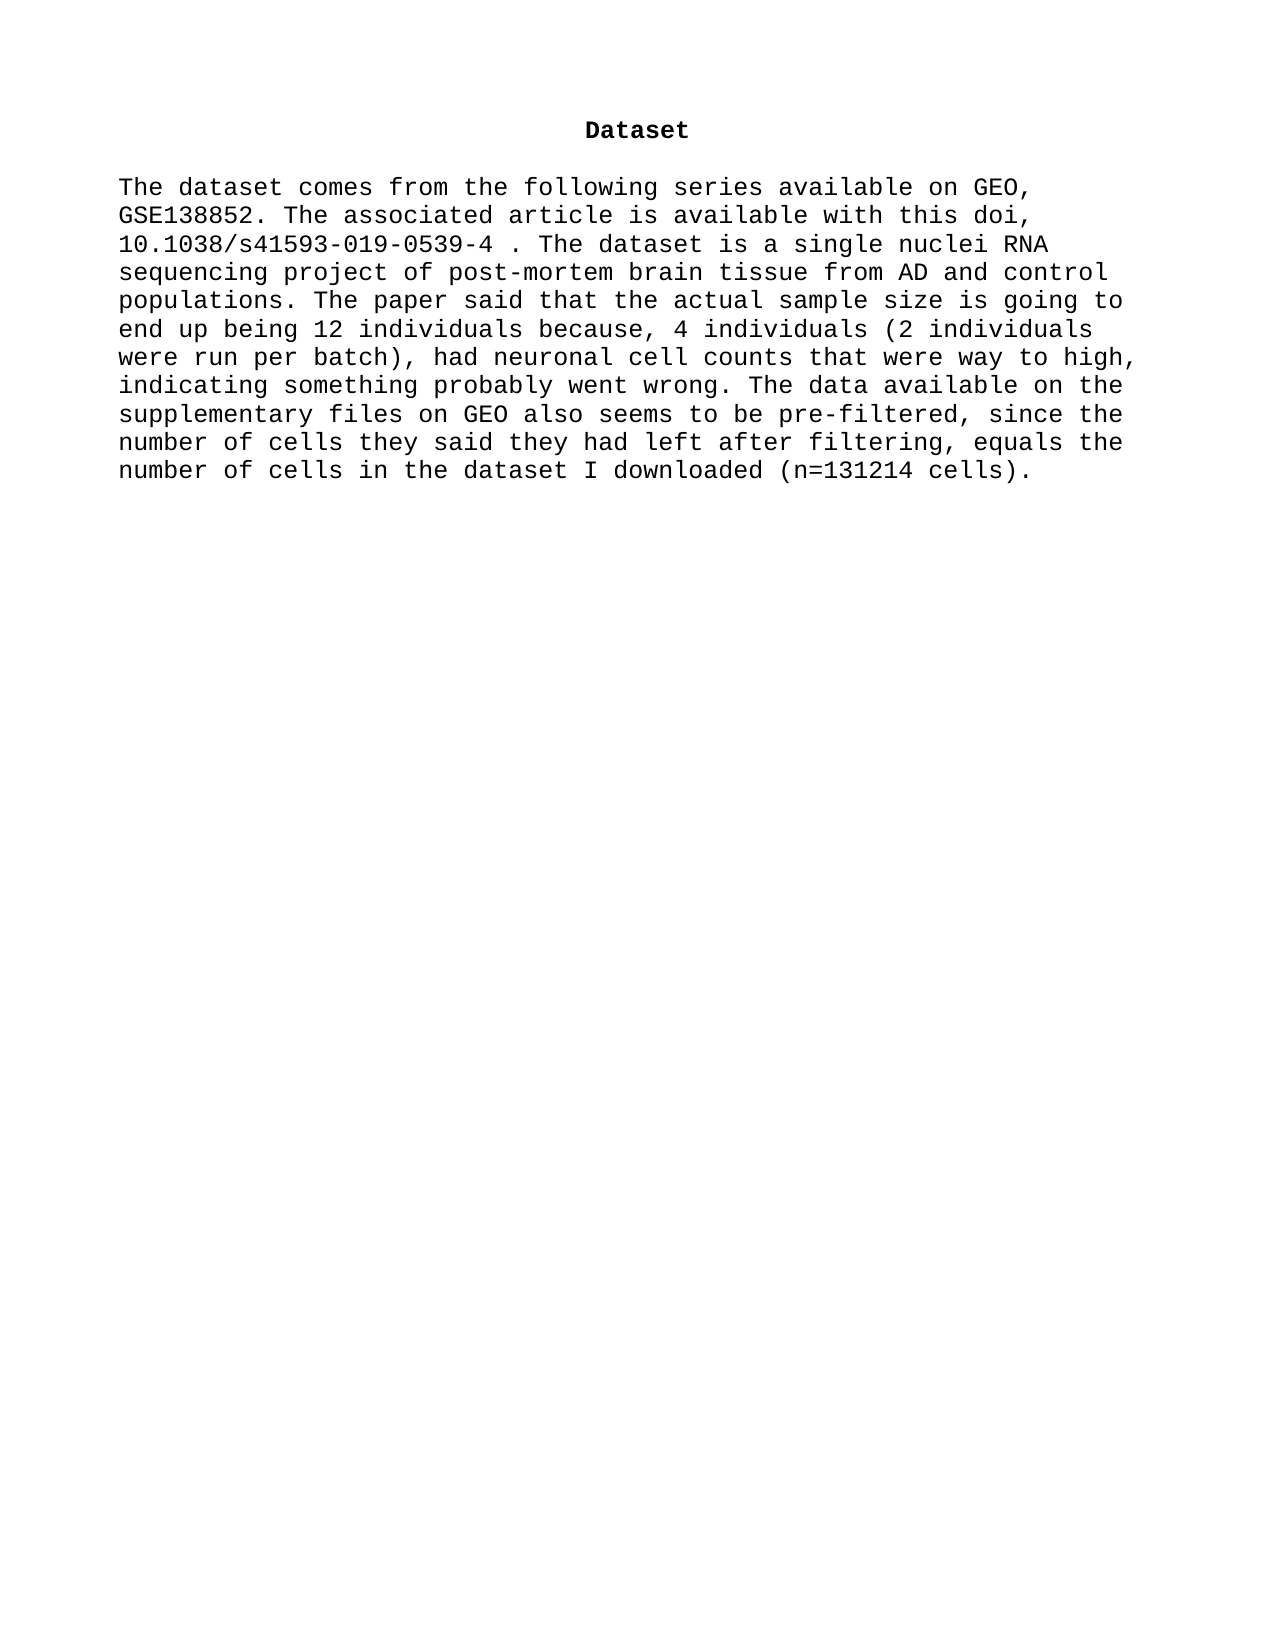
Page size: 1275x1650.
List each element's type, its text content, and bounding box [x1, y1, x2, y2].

text The dataset comes from the following series available on GEO, GSE138852. The associated article is available with this doi, 10.1038/s41593-019-0539-4 . The dataset is a single nuclei RNA sequencing project of post-mortem brain tissue from AD and control populations. The paper said that the actual sample size is going to end up being 12 individuals because, 4 individuals (2 individuals were run per batch), had neuronal cell counts that were way to high, indicating something probably went wrong. The data available on the supplementary files on GEO also seems to be pre-filtered, since the number of cells they said they had left after filtering, equals the number of cells in the dataset I downloaded (n=131214 cells). [118, 175, 1157, 486]
text Dataset [118, 118, 1157, 146]
